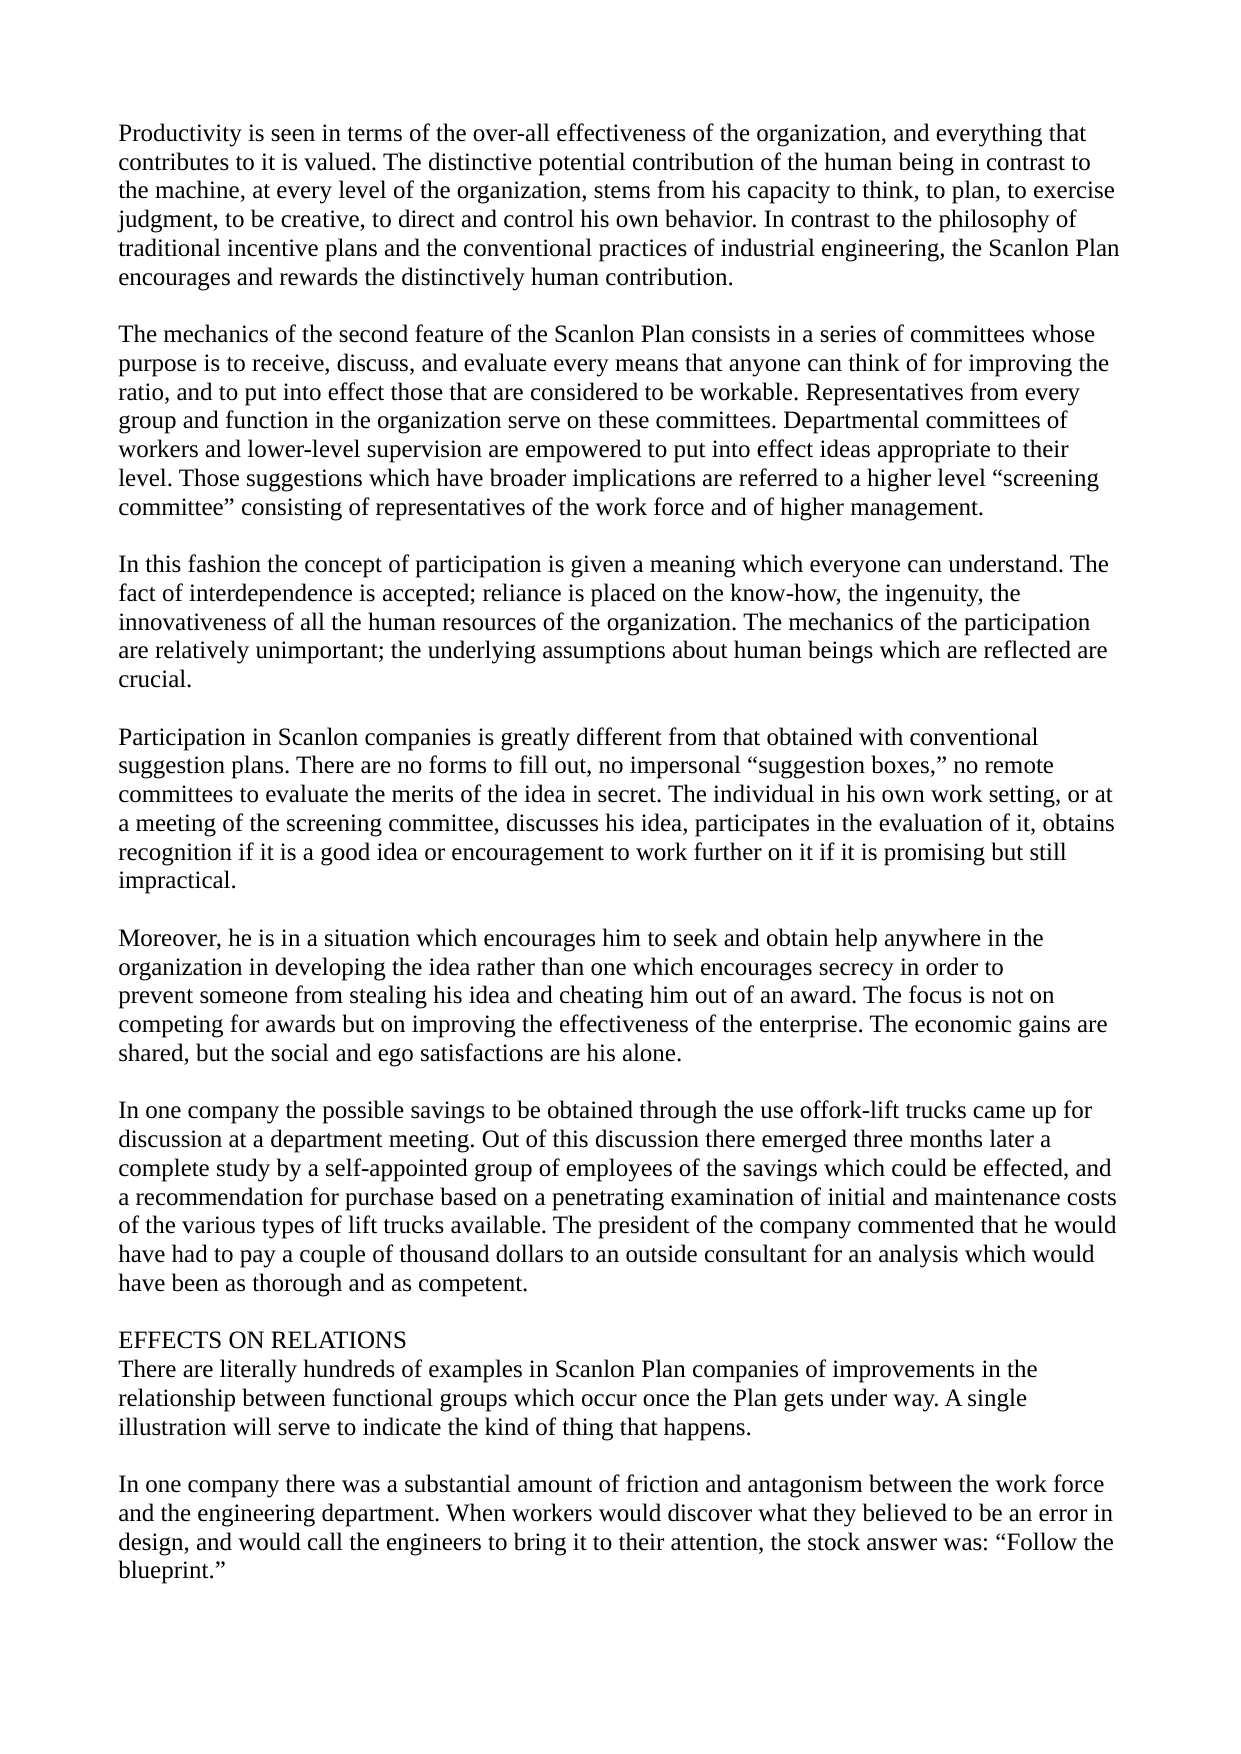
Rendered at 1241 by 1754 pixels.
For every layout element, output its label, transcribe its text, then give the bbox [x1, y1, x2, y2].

text Participation in Scanlon companies is greatly different from that obtained with conventional suggestion plans. There are no forms to fill out, no impersonal “suggestion boxes,” no remote committees to evaluate the merits of the idea in secret. The individual in his own work setting, or at a meeting of the screening committee, discusses his idea, participates in the evaluation of it, obtains recognition if it is a good idea or encouragement to work further on it if it is promising but still impractical. [118, 722, 1122, 894]
text Moreover, he is in a situation which encourages him to seek and obtain help anywhere in the organization in developing the idea rather than one which encourages secrecy in order to [118, 923, 1122, 981]
text traditional incentive plans and the conventional practices of industrial engineering, the Scanlon Plan encourages and rewards the distinctively human contribution. [118, 233, 1122, 291]
text Productivity is seen in terms of the over-all effectiveness of the organization, and everything that [118, 118, 1122, 147]
text The mechanics of the second feature of the Scanlon Plan consists in a series of committees whose purpose is to receive, discuss, and evaluate every means that anyone can think of for improving the ratio, and to put into effect those that are considered to be workable. Representatives from every group and function in the organization serve on these committees. Departmental committees of workers and lower-level supervision are empowered to put into effect ideas appropriate to their level. Those suggestions which have broader implications are referred to a higher level “screening committee” consisting of representatives of the work force and of higher management. [118, 319, 1122, 521]
text prevent someone from stealing his idea and cheating him out of an award. The focus is not on competing for awards but on improving the effectiveness of the enterprise. The economic gains are shared, but the social and ego satisfactions are his alone. [118, 981, 1122, 1067]
text EFFECTS ON RELATIONS [118, 1326, 1122, 1354]
text There are literally hundreds of examples in Scanlon Plan companies of improvements in the relationship between functional groups which occur once the Plan gets under way. A single illustration will serve to indicate the kind of thing that happens. [118, 1354, 1122, 1441]
text blueprint.” [118, 1556, 1122, 1584]
text In one company there was a substantial amount of friction and antagonism between the work force and the engineering department. When workers would discover what they believed to be an error in design, and would call the engineers to bring it to their attention, the stock answer was: “Follow the [118, 1469, 1122, 1556]
text In one company the possible savings to be obtained through the use offork-lift trucks came up for discussion at a department meeting. Out of this discussion there emerged three months later a complete study by a self-appointed group of employees of the savings which could be effected, and a recommendation for purchase based on a penetrating examination of initial and maintenance costs of the various types of lift trucks available. The president of the company commented that he would have had to pay a couple of thousand dollars to an outside consultant for an analysis which would have been as thorough and as competent. [118, 1096, 1122, 1297]
text contributes to it is valued. The distinctive potential contribution of the human being in contrast to the machine, at every level of the organization, stems from his capacity to think, to plan, to exercise judgment, to be creative, to direct and control his own behavior. In contrast to the philosophy of [118, 147, 1122, 233]
text In this fashion the concept of participation is given a meaning which everyone can understand. The fact of interdependence is accepted; reliance is placed on the know-how, the ingenuity, the innovativeness of all the human resources of the organization. The mechanics of the participation are relatively unimportant; the underlying assumptions about human beings which are reflected are crucial. [118, 549, 1122, 693]
